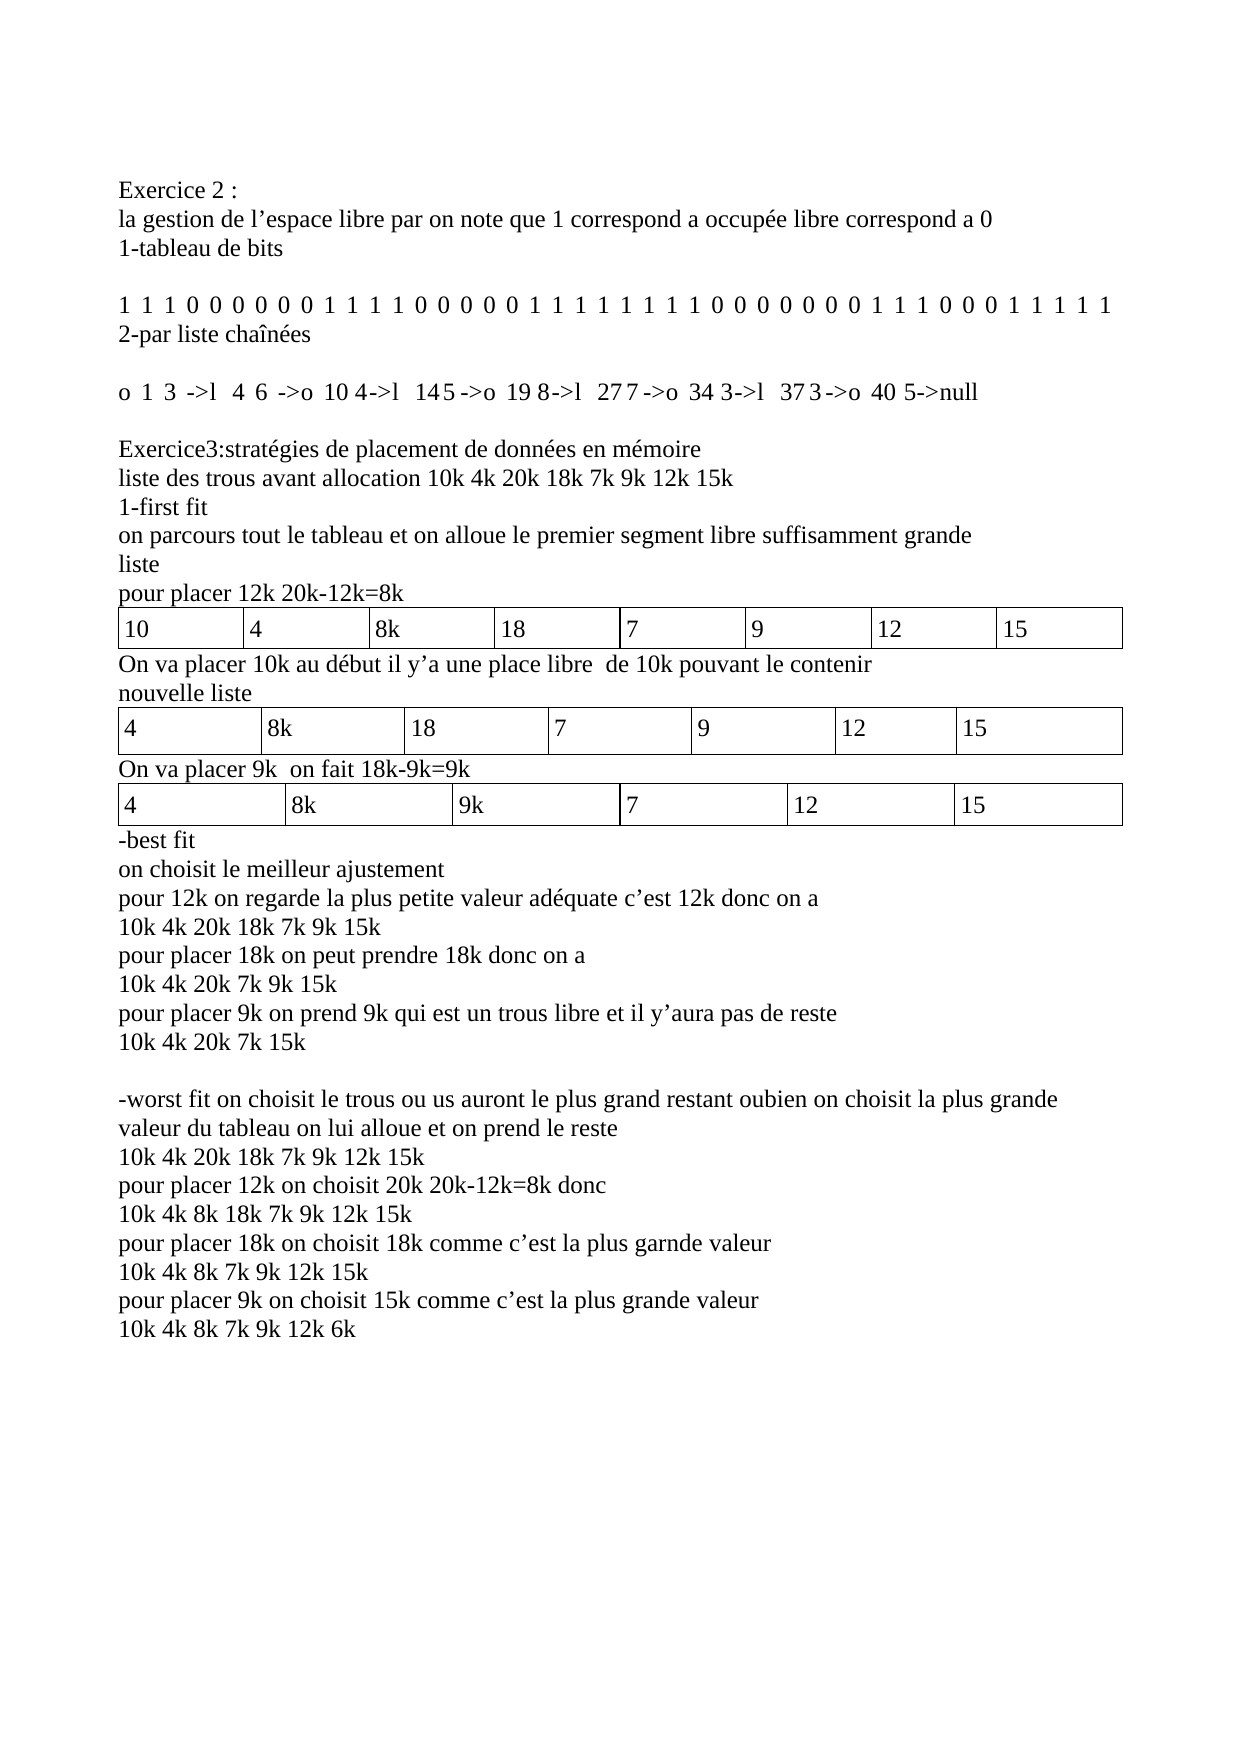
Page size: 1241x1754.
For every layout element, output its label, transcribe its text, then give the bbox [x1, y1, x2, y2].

text nouvelle liste [118, 678, 1122, 707]
table_header 3 [720, 377, 734, 406]
table_header 0 [711, 291, 734, 319]
text Exercice3:stratégies de placement de données en mémoire [118, 434, 1122, 463]
table_header 0 [301, 291, 323, 319]
text pour 12k on regarde la plus petite valeur adéquate c’est 12k donc on a [118, 883, 1122, 912]
text pour placer 9k on prend 9k qui est un trous libre et il y’aura pas de reste [118, 998, 1122, 1027]
table_header 15 [957, 708, 1122, 753]
table_header 12 [836, 708, 956, 753]
table_header 0 [438, 291, 460, 319]
table_header 0 [985, 291, 1008, 319]
table_header 0 [278, 291, 301, 319]
text on parcours tout le tableau et on alloue le premier segment libre suffisamment grande [118, 521, 1122, 549]
table_header 1 [666, 291, 688, 319]
text 10k 4k 20k 7k 15k [118, 1027, 1122, 1056]
text 10k 4k 8k 18k 7k 9k 12k 15k [118, 1199, 1122, 1228]
table_header o [301, 377, 323, 406]
table_header 8 [537, 377, 551, 406]
text Exercice 2 : [118, 176, 1122, 204]
table_header 1 [894, 291, 916, 319]
table_header 1 [141, 377, 164, 406]
table_header 1 [392, 291, 414, 319]
text -worst fit on choisit le trous ou us auront le plus grand restant oubien on choisit la plus grande valeur du tableau on lui alloue et on prend le reste [118, 1084, 1122, 1142]
table_header 0 [780, 291, 802, 319]
table_header -> [278, 377, 301, 406]
table_header [1031, 377, 1053, 406]
table_header 10 [323, 377, 354, 406]
table_header -> [643, 377, 666, 406]
table_header 4 [119, 784, 285, 824]
text -best fit [118, 826, 1122, 854]
table_header 4 [355, 377, 369, 406]
table_header 4 [244, 608, 369, 648]
table_header 5 [904, 377, 916, 406]
table_header 7 [549, 708, 691, 753]
text 10k 4k 8k 7k 9k 12k 6k [118, 1314, 1122, 1343]
table_header [1076, 377, 1099, 406]
text 10k 4k 20k 18k 7k 9k 12k 15k [118, 1142, 1122, 1171]
table_header 0 [483, 291, 506, 319]
table_header -> [825, 377, 848, 406]
table_header 0 [939, 291, 962, 319]
table_header 1 [369, 291, 392, 319]
text 1-tableau de bits [118, 233, 1122, 262]
table_header 1 [164, 291, 186, 319]
table_header null [939, 377, 986, 406]
table_header -> [369, 377, 392, 406]
table_header 0 [415, 291, 437, 319]
table_header 9 [692, 708, 835, 753]
table_header 5 [443, 377, 460, 406]
text pour placer 12k 20k-12k=8k [118, 578, 1122, 607]
table_header o [848, 377, 871, 406]
table_header o [666, 377, 688, 406]
table_header 18 [495, 608, 619, 648]
table_header 0 [962, 291, 985, 319]
table_header 1 [1008, 291, 1031, 319]
table_header 12 [872, 608, 996, 648]
table_header [1053, 377, 1076, 406]
table_header 0 [825, 291, 848, 319]
table_header 0 [209, 291, 232, 319]
table_header 1 [1076, 291, 1099, 319]
table_header -> [186, 377, 209, 406]
table_header 14 [415, 377, 443, 406]
text on choisit le meilleur ajustement [118, 854, 1122, 883]
table_header 0 [460, 291, 483, 319]
table_header 0 [506, 291, 529, 319]
table_header 1 [529, 291, 551, 319]
text 10k 4k 20k 7k 9k 15k [118, 969, 1122, 998]
table_header [1099, 377, 1122, 406]
table_header 8k [262, 708, 404, 753]
table_header -> [460, 377, 483, 406]
table_header 7 [621, 784, 787, 824]
text 10k 4k 20k 18k 7k 9k 15k [118, 912, 1122, 941]
text liste [118, 549, 1122, 578]
table_header 1 [871, 291, 894, 319]
table_header 6 [255, 377, 278, 406]
table_header 0 [848, 291, 871, 319]
table_header 1 [118, 291, 141, 319]
table_header o [483, 377, 506, 406]
text 1-first fit [118, 492, 1122, 521]
table_header 7 [621, 608, 745, 648]
table_header 1 [597, 291, 620, 319]
text pour placer 18k on peut prendre 18k donc on a [118, 941, 1122, 969]
table_header 0 [255, 291, 278, 319]
table_header 0 [757, 291, 779, 319]
table_header 1 [551, 291, 574, 319]
table_header 9k [453, 784, 619, 824]
table_header l [757, 377, 780, 406]
table_header [1010, 377, 1031, 406]
table_header 1 [346, 291, 369, 319]
table_header o [118, 377, 141, 406]
table_header 1 [688, 291, 711, 319]
table_header 37 [780, 377, 809, 406]
table_header -> [551, 377, 574, 406]
text On va placer 9k on fait 18k-9k=9k [118, 755, 1122, 783]
table_header 15 [955, 784, 1122, 824]
table_header l [392, 377, 414, 406]
table_header -> [734, 377, 757, 406]
text la gestion de l’espace libre par on note que 1 correspond a occupée libre correspond a 0 [118, 204, 1122, 233]
text liste des trous avant allocation 10k 4k 20k 18k 7k 9k 12k 15k [118, 463, 1122, 492]
table_header 9 [746, 608, 871, 648]
table_header -> [916, 377, 939, 406]
table_header 1 [1053, 291, 1076, 319]
table_header 0 [232, 291, 255, 319]
table_header 0 [186, 291, 209, 319]
text On va placer 10k au début il y’a une place libre de 10k pouvant le contenir [118, 649, 1122, 678]
table_header 40 [871, 377, 903, 406]
table_header 10 [119, 608, 243, 648]
table_header [986, 377, 1010, 406]
table_header 19 [506, 377, 537, 406]
table_header 1 [1031, 291, 1053, 319]
table_header 1 [1099, 291, 1122, 319]
table_header 0 [734, 291, 757, 319]
table_header 4 [119, 708, 261, 753]
table_header 1 [323, 291, 346, 319]
table_header 7 [626, 377, 643, 406]
table_header 8k [370, 608, 494, 648]
table_header 34 [689, 377, 720, 406]
table_header 3 [809, 377, 825, 406]
table_header 18 [405, 708, 548, 753]
text pour placer 18k on choisit 18k comme c’est la plus garnde valeur [118, 1228, 1122, 1257]
table_header 1 [620, 291, 643, 319]
table_header 27 [597, 377, 626, 406]
table_header 4 [232, 377, 255, 406]
table_header 15 [997, 608, 1122, 648]
text 2-par liste chaînées [118, 319, 1122, 348]
table_header 1 [643, 291, 666, 319]
table_header 1 [916, 291, 939, 319]
table_header 1 [141, 291, 164, 319]
text pour placer 9k on choisit 15k comme c’est la plus grande valeur [118, 1286, 1122, 1314]
text 10k 4k 8k 7k 9k 12k 15k [118, 1257, 1122, 1286]
table_header 8k [286, 784, 452, 824]
table_header l [574, 377, 597, 406]
text pour placer 12k on choisit 20k 20k-12k=8k donc [118, 1171, 1122, 1199]
table_header 0 [803, 291, 825, 319]
table_header 1 [574, 291, 597, 319]
table_header l [209, 377, 232, 406]
table_header 12 [788, 784, 954, 824]
table_header 3 [164, 377, 186, 406]
